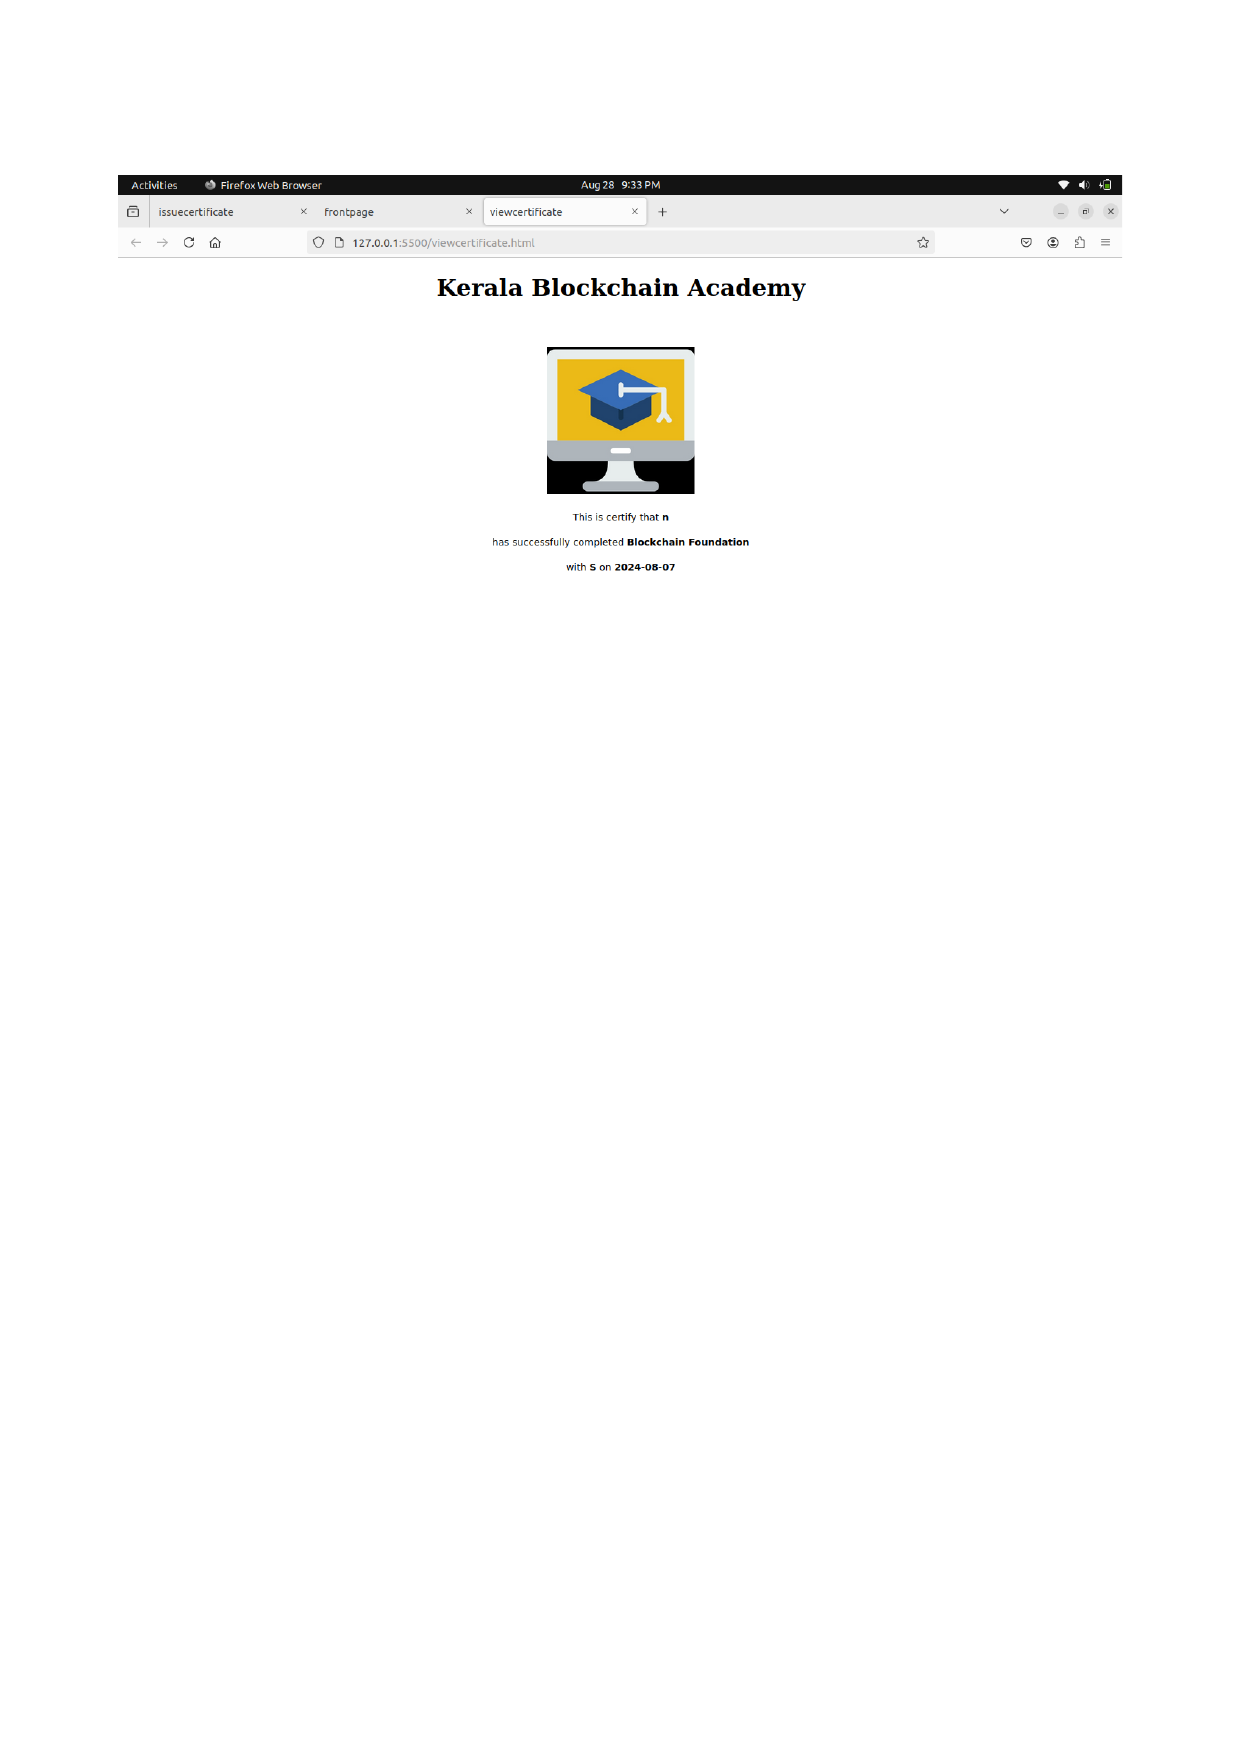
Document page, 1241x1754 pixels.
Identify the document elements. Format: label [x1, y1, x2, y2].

picture [118, 175, 1123, 740]
